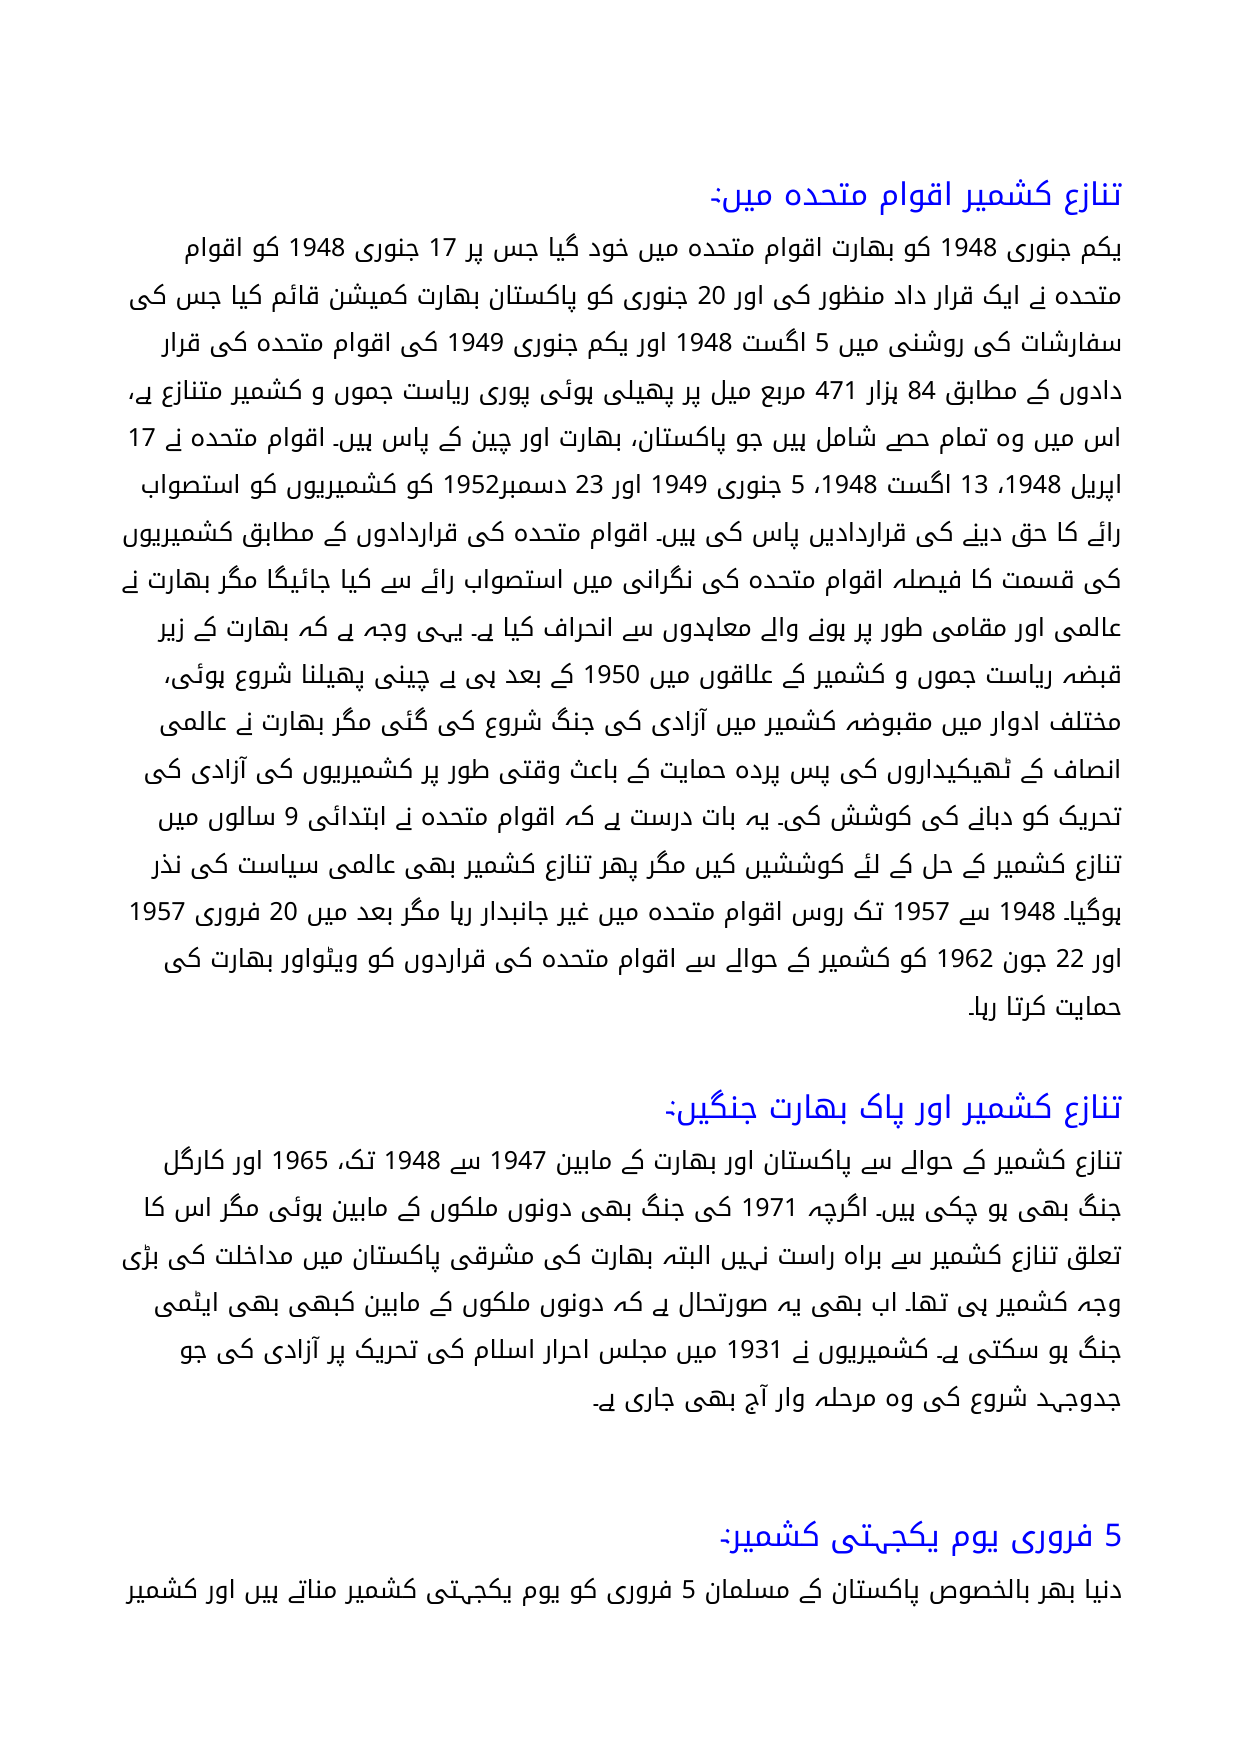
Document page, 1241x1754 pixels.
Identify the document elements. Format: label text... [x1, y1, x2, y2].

text 5 فروری یوم یکجہتی کشمیر: دنیا بھر بالخصوص پاکستان کے مسلمان 5 فروری کو یوم یکجہتی کشمیر مناتے ہیں اور کشمیر کی آزادی کے لئے اپنی اخلاقی مدد کے عزم کا اظہار کرتے ہیں۔ پاکستان میں اس روز عام تعطیل ہوتی ہے اور اس سلسلے کا آغاز 1990 میں جماعت اسلامی کی اپیل سے ہوا، اس وقت پاکستان میں بے نظیر بھٹو کی حکومت تھی تب سے اب تک یہ سلسلہ جاری ہے۔ کشمیریوں سے اظہار یکجہتی کا دن تاریخ میں پہلی بار 14اگست 1931 کو پورے برصغیر میں منایا گیا۔ اس کے علاوہ کشمیری 13جولائی کو 1931ء کے شہداء اور 6 نومبر کو 1947ء کے شہداء کی یاد میں یوم شہدا، 24 اکتوبر کو 1947ء میں آزاد کشمیر حکومت کے قیام کی یاد میں یوم آزادی، 27 اکتوبر کو 1947 کے بھارتی تسلط، 27 جولائی کو 1949 میں کشمیریوں کو تقسیم کرنے والی خونیں لکیر لائن آف کنٹرول(ایل او سی) کے خلاف اور ہر سال 26 جنوری کو بھارتی یوم جمہوریہ کے موقع پریوم سیاہ مناتے ہیں اس کے علاوہ مختلف شہداء کی یاد بھی منائی جاتی ہے۔ [118, 1507, 1122, 1613]
text اٹوٹ انگ اور شہ رگ کا دعویٰ: بھارت نے مقبوضہ کشمیر کو اپنا اٹوٹ انگ قرار دیتے ہوئے اپنے آئین کے آرٹیکل 370 کے تحت خصوصی حیثیت دی ہوئی ہے جبکہ پاکستان نے آزاد کشمیر میں 1947 میں ہی آزاد ریاست قائم کر دی اگرچہ تمام انتظامات پاکستان کے پاس ہیں۔ دوسری جانب گلگت بلتستان کو بھی مختلف طریقوں سے انتظامی طور پر اپنے کنٹرول میں رکھا اور 2009 میں ایک اصلاحی پیکج کے تحت گلگت بلتستان کو بھی نیم ریاستی اور نیم صوبائی طرز کا ایک سیٹ اپ دیا گیا۔ بھارت کا دعویٰ ہے کہ پوری ریاست جموں و کشمیر بھارت کا اٹوٹ انگ ہے کیونکہ مہاراجہ کشمیر نے بھارت سے الحاق کیا ہے جبکہ پاکستان کا دعویٰ ہے کہ کشمیر پاکستان کی شہ رگ ہے کیونکہ تقسیم ہند کے فارمولے کے تحت مسلم اکثریتی ریاست ہونے کے باعث کشمیر پاکستان کا حصہ ہے اور یہاں کے مسلمان بھی پاکستان سے الحاق چاہتے ہیں اور 1947 میں سرینگر میں یہاں کے مسلمانوں کی نمائندہ جماعت ”مسلم کانفرنس “ نے پاکستان کے ساتھ الحاق کی قرار داد منظور کی ہے، جبکہ آزاد کشمیر اور گلگت بلتستان کے عوام نے اپنی مدد آپ کے تحت آزادی حاصل کر کے پاکستان کے ساتھ اپنے آپ کو منسلک کیا ہے اور مقبوضہ کشمیر میں آزادی کی تحریک جاری ہے جس کا بنیادی نعرہ ہی ”پاکستان سے رشتہ کیا؟، لاالہ الا اللہ“ ہے۔ تنازع کشمیر اقوام متحدہ میں: یکم جنوری 1948 کو بھارت اقوام متحدہ میں خود گیا جس پر 17 جنوری 1948 کو اقوام متحدہ نے ایک قرار داد منظور کی اور 20 جنوری کو پاکستان بھارت کمیشن قائم کیا جس کی سفارشات کی روشنی میں 5 اگست 1948 اور یکم جنوری 1949 کی اقوام متحدہ کی قرار دادوں کے مطابق 84 ہزار 471 مربع میل پر پھیلی ہوئی پوری ریاست جموں و کشمیر متنازع ہے، اس میں وہ تمام حصے شامل ہیں جو پاکستان، بھارت اور چین کے پاس ہیں۔ اقوام متحدہ نے 17 اپریل 1948، 13 اگست 1948، 5 جنوری 1949 اور 23 دسمبر1952 کو کشمیریوں کو استصواب رائے کا حق دینے کی قراردادیں پاس کی ہیں۔ اقوام متحدہ کی قراردادوں کے مطابق کشمیریوں کی قسمت کا فیصلہ اقوام متحدہ کی نگرانی میں استصواب رائے سے کیا جائیگا مگر بھارت نے عالمی اور مقامی طور پر ہونے والے معاہدوں سے انحراف کیا ہے۔ یہی وجہ ہے کہ بھارت کے زیر قبضہ ریاست جموں و کشمیر کے علاقوں میں 1950 کے بعد ہی بے چینی پھیلنا شروع ہوئی، مختلف ادوار میں مقبوضہ کشمیر میں آزادی کی جنگ شروع کی گئی مگر بھارت نے عالمی انصاف کے ٹھیکیداروں کی پس پردہ حمایت کے باعث وقتی طور پر کشمیریوں کی آزادی کی تحریک کو دبانے کی کوشش کی۔ یہ بات درست ہے کہ اقوام متحدہ نے ابتدائی 9 سالوں میں تنازع کشمیر کے حل کے لئے کوششیں کیں مگر پھر تنازع کشمیر بھی عالمی سیاست کی نذر ہوگیا۔ 1948 سے 1957 تک روس اقوام متحدہ میں غیر جانبدار رہا مگر بعد میں 20 فروری 1957 اور 22 جون 1962 کو کشمیر کے حوالے سے اقوام متحدہ کی قراردوں کو ویٹواور بھارت کی حمایت کرتا رہا۔ تنازع کشمیر اور پاک بھارت جنگیں: تنازع کشمیر کے حوالے سے پاکستان اور بھارت کے مابین 1947 سے 1948 تک، 1965 اور کارگل جنگ بھی ہو چکی ہیں۔ اگرچہ 1971 کی جنگ بھی دونوں ملکوں کے مابین ہوئی مگر اس کا تعلق تنازع کشمیر سے براہ راست نہیں البتہ بھارت کی مشرقی پاکستان میں مداخلت کی بڑی وجہ کشمیر ہی تھا۔ اب بھی یہ صورتحال ہے کہ دونوں ملکوں کے مابین کبھی بھی ایٹمی جنگ ہو سکتی ہے۔ کشمیریوں نے 1931 میں مجلس احرار اسلام کی تحریک پر آزادی کی جو جدوجہد شروع کی وہ مرحلہ وار آج بھی جاری ہے۔ [118, 118, 1122, 1422]
